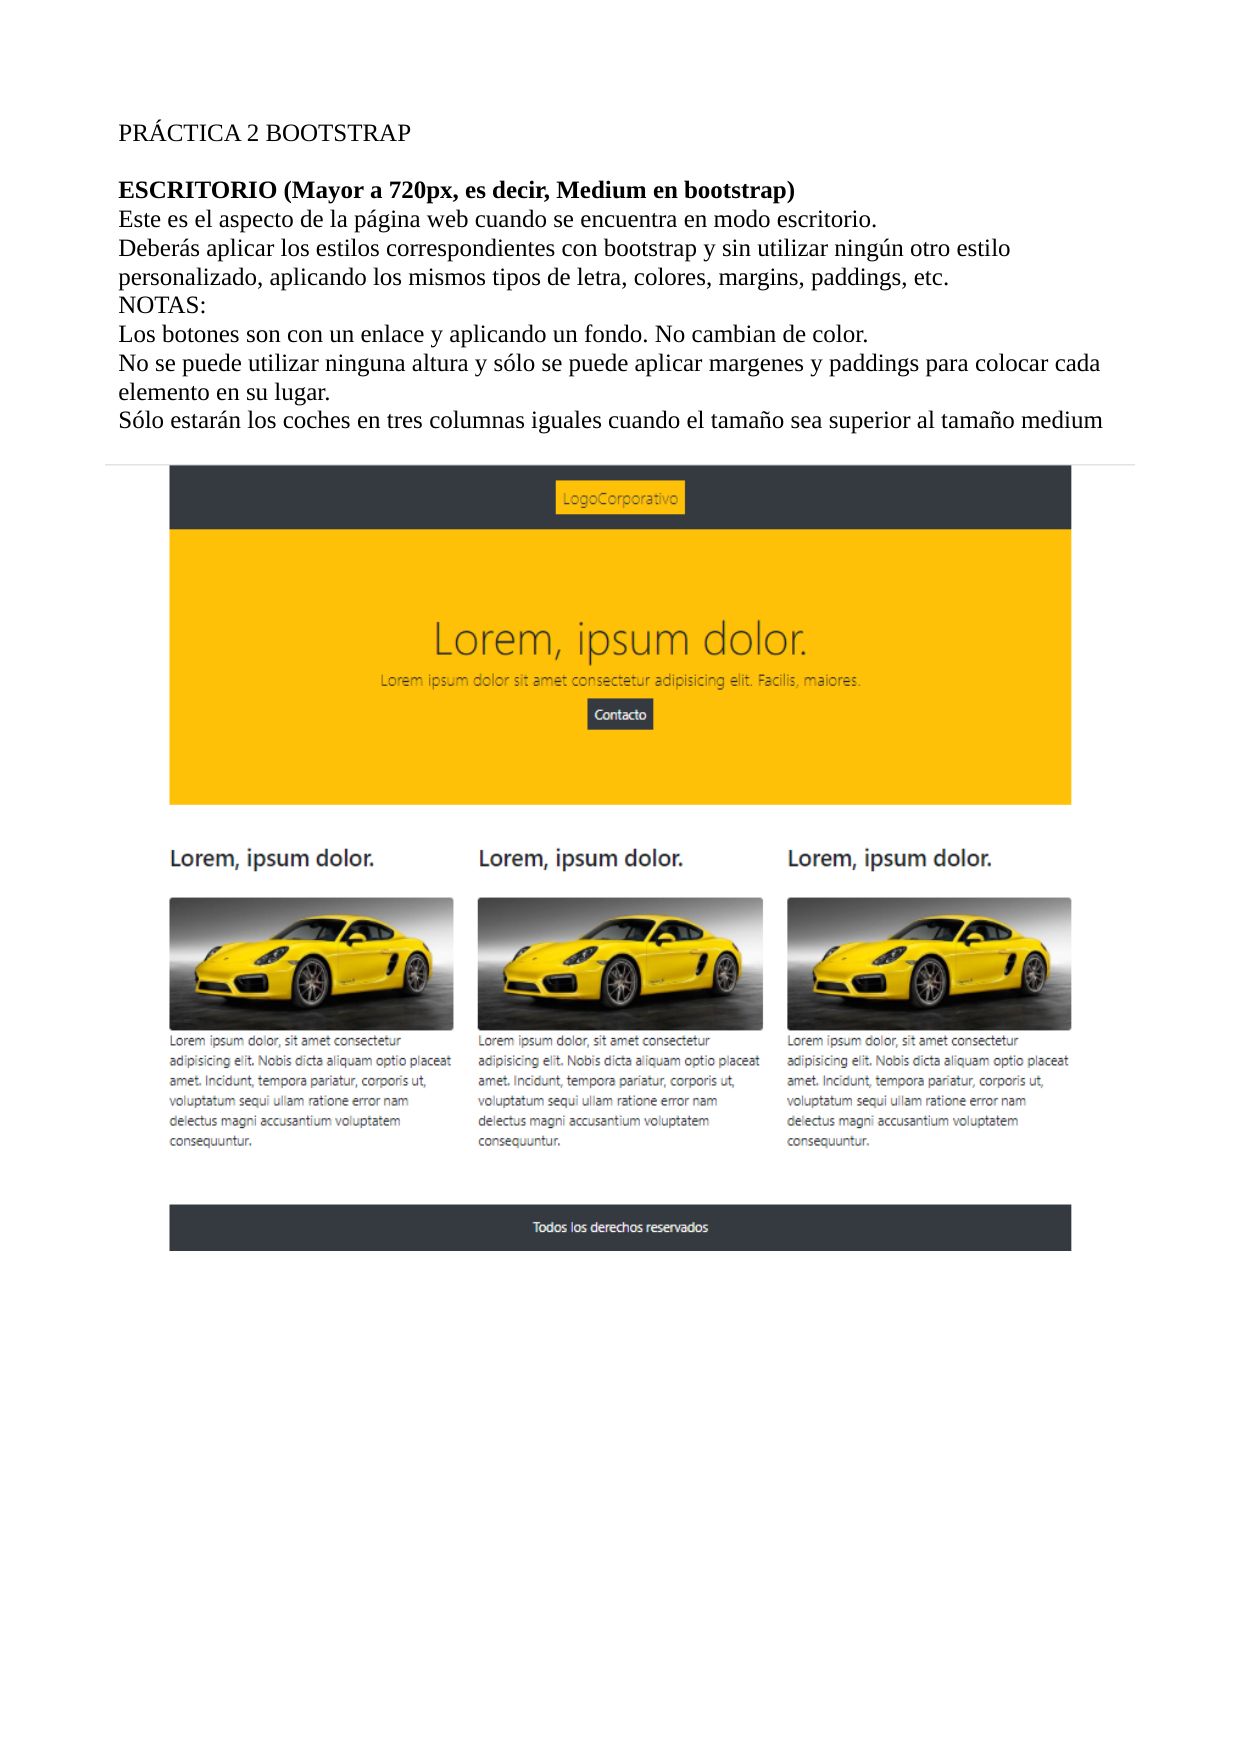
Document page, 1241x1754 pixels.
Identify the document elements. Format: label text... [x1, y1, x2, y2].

picture [105, 463, 1136, 1251]
text PRÁCTICA 2 BOOTSTRAP [118, 118, 1122, 147]
text NOTAS: [118, 291, 1122, 319]
text Sólo estarán los coches en tres columnas iguales cuando el tamaño sea superior al tamaño medium [118, 406, 1122, 434]
text Este es el aspecto de la página web cuando se encuentra en modo escritorio. [118, 204, 1122, 233]
text No se puede utilizar ninguna altura y sólo se puede aplicar margenes y paddings para colocar cada elemento en su lugar. [118, 348, 1122, 406]
text Deberás aplicar los estilos correspondientes con bootstrap y sin utilizar ningún otro estilo personalizado, aplicando los mismos tipos de letra, colores, margins, paddings, etc. [118, 233, 1122, 291]
text Los botones son con un enlace y aplicando un fondo. No cambian de color. [118, 319, 1122, 348]
text ESCRITORIO (Mayor a 720px, es decir, Medium en bootstrap) [118, 176, 1122, 204]
